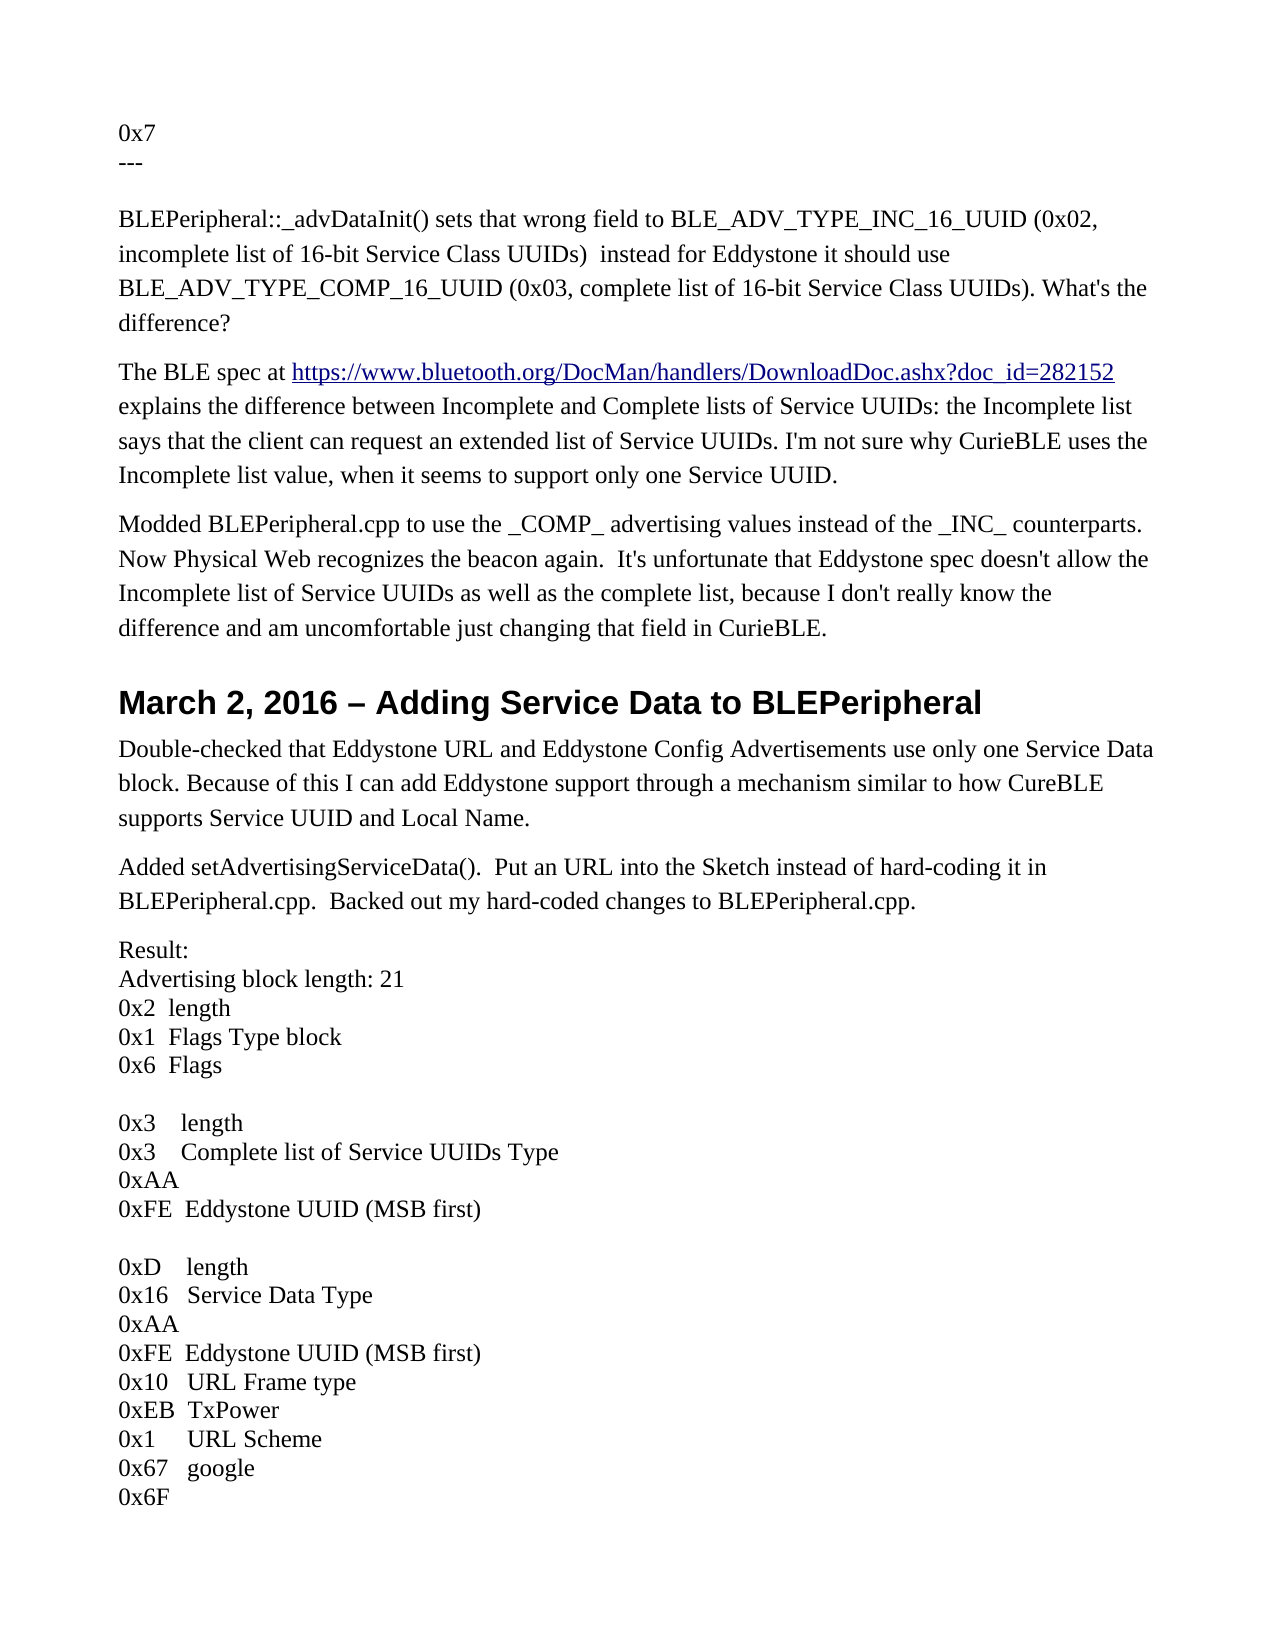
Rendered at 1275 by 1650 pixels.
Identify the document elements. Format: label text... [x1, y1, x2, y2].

text 0xAA [118, 1309, 1157, 1338]
text 0x3 Complete list of Service UUIDs Type [118, 1137, 1157, 1165]
text --- [118, 147, 1157, 176]
text 0xAA [118, 1165, 1157, 1194]
text Advertising block length: 21 [118, 964, 1157, 993]
text 0x6 Flags [118, 1050, 1157, 1079]
text Result: [118, 935, 1157, 964]
text 0x67 google [118, 1453, 1157, 1482]
text 0x6F [118, 1482, 1157, 1510]
text 0x7 [118, 118, 1157, 147]
text 0xEB TxPower [118, 1395, 1157, 1424]
text Double-checked that Eddystone URL and Eddystone Config Advertisements use only one Service Data block. Because of this I can add Eddystone support through a mechanism similar to how CureBLE supports Service UUID and Local Name. [118, 734, 1157, 832]
text 0x1 URL Scheme [118, 1424, 1157, 1453]
text BLEPeripheral::_advDataInit() sets that wrong field to BLE_ADV_TYPE_INC_16_UUID (0x02, incomplete list of 16-bit Service Class UUIDs) instead for Eddystone it should use BLE_ADV_TYPE_COMP_16_UUID (0x03, complete list of 16-bit Service Class UUIDs). What's the difference? [118, 204, 1157, 337]
text 0x1 Flags Type block [118, 1022, 1157, 1050]
text Modded BLEPeripheral.cpp to use the _COMP_ advertising values instead of the _INC_ counterparts. Now Physical Web recognizes the beacon again. It's unfortunate that Eddystone spec doesn't allow the Incomplete list of Service UUIDs as well as the complete list, because I don't really know the difference and am uncomfortable just changing that field in CurieBLE. [118, 509, 1157, 642]
text 0x2 length [118, 993, 1157, 1022]
text The BLE spec at https://www.bluetooth.org/DocMan/handlers/DownloadDoc.ashx?doc_id=282152 explains the difference between Incomplete and Complete lists of Service UUIDs: the Incomplete list says that the client can request an extended list of Service UUIDs. I'm not sure why CurieBLE uses the Incomplete list value, when it seems to support only one Service UUID. [118, 357, 1157, 489]
text 0xFE Eddystone UUID (MSB first) [118, 1194, 1157, 1223]
subtitle March 2, 2016 – Adding Service Data to BLEPeripheral [118, 683, 1157, 721]
text Added setAdvertisingServiceData(). Put an URL into the Sketch instead of hard-coding it in BLEPeripheral.cpp. Backed out my hard-coded changes to BLEPeripheral.cpp. [118, 852, 1157, 915]
text 0x16 Service Data Type [118, 1280, 1157, 1309]
text 0x10 URL Frame type [118, 1367, 1157, 1395]
text 0x3 length [118, 1108, 1157, 1137]
text 0xFE Eddystone UUID (MSB first) [118, 1338, 1157, 1367]
text 0xD length [118, 1252, 1157, 1280]
